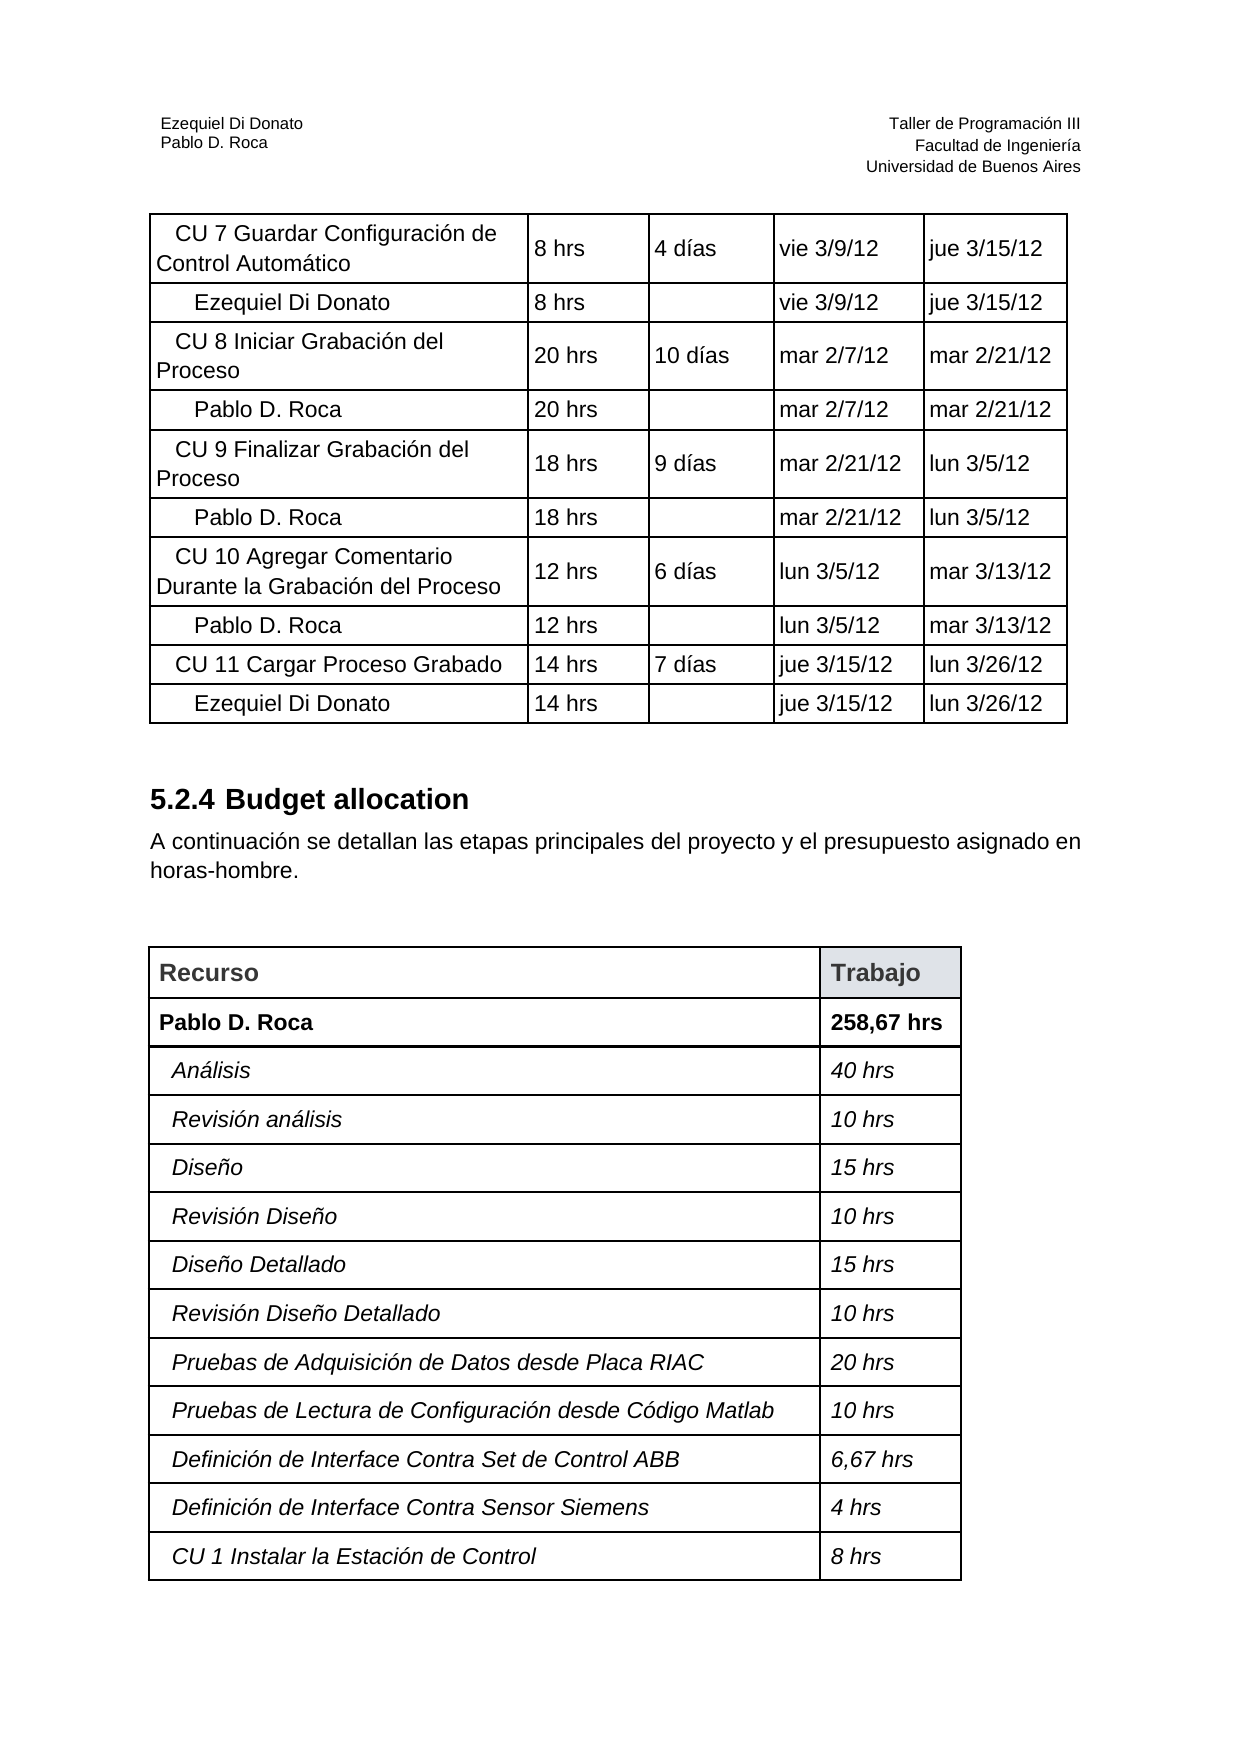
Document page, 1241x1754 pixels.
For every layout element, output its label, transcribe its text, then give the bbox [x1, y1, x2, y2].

table_cell 14 hrs [529, 685, 648, 722]
table_cell 4 días [650, 215, 773, 282]
table_cell Ezequiel Di Donato [151, 685, 527, 722]
table_cell 15 hrs [821, 1145, 960, 1191]
table_cell Pruebas de Adquisición de Datos desde Placa RIAC [150, 1339, 819, 1385]
table_cell jue 3/15/12 [925, 284, 1066, 321]
table_cell lun 3/26/12 [925, 646, 1066, 683]
table_header Recurso [150, 948, 819, 997]
table_cell [650, 284, 773, 321]
table_cell [650, 499, 773, 536]
table_cell 10 días [650, 323, 773, 389]
table_cell vie 3/9/12 [775, 284, 923, 321]
table_cell jue 3/15/12 [775, 646, 923, 683]
table_cell mar 2/7/12 [775, 323, 923, 389]
table_cell Análisis [150, 1048, 819, 1094]
table_cell 10 hrs [821, 1387, 960, 1434]
table_cell 12 hrs [529, 538, 648, 605]
table_cell Definición de Interface Contra Set de Control ABB [150, 1436, 819, 1482]
table_cell lun 3/26/12 [925, 685, 1066, 722]
table_cell 8 hrs [529, 215, 648, 282]
table_cell 20 hrs [529, 391, 648, 428]
table_cell 10 hrs [821, 1193, 960, 1239]
table_cell [650, 607, 773, 644]
table_header Trabajo [821, 948, 960, 997]
table_cell Pruebas de Lectura de Configuración desde Código Matlab [150, 1387, 819, 1434]
table_cell 6 días [650, 538, 773, 605]
table_cell Definición de Interface Contra Sensor Siemens [150, 1484, 819, 1531]
table_cell 8 hrs [821, 1533, 960, 1579]
table_cell 7 días [650, 646, 773, 683]
table_cell mar 2/7/12 [775, 391, 923, 428]
table_cell mar 3/13/12 [925, 607, 1066, 644]
table_cell 15 hrs [821, 1242, 960, 1288]
table_cell lun 3/5/12 [925, 499, 1066, 536]
table_cell Pablo D. Roca [150, 999, 819, 1045]
table_cell Pablo D. Roca [151, 391, 527, 428]
table_cell [650, 391, 773, 428]
table_cell 8 hrs [529, 284, 648, 321]
table_cell 18 hrs [529, 499, 648, 536]
table_cell 18 hrs [529, 431, 648, 497]
table_cell lun 3/5/12 [775, 538, 923, 605]
table_cell jue 3/15/12 [925, 215, 1066, 282]
table_cell 10 hrs [821, 1290, 960, 1337]
subtitle 5.2.4 Budget allocation [150, 783, 1090, 815]
table_cell Revisión Diseño Detallado [150, 1290, 819, 1337]
table_cell jue 3/15/12 [775, 685, 923, 722]
table_cell mar 2/21/12 [925, 391, 1066, 428]
table_cell Pablo D. Roca [151, 499, 527, 536]
table_cell CU 7 Guardar Configuración de Control Automático [151, 215, 527, 282]
table_cell Diseño Detallado [150, 1242, 819, 1288]
table_cell 14 hrs [529, 646, 648, 683]
table_cell 40 hrs [821, 1048, 960, 1094]
table_cell CU 11 Cargar Proceso Grabado [151, 646, 527, 683]
table_cell 20 hrs [529, 323, 648, 389]
table_cell Diseño [150, 1145, 819, 1191]
table_cell 6,67 hrs [821, 1436, 960, 1482]
table_cell mar 2/21/12 [775, 499, 923, 536]
table_cell 258,67 hrs [821, 999, 960, 1045]
table_cell CU 1 Instalar la Estación de Control [150, 1533, 819, 1579]
table_cell mar 2/21/12 [775, 431, 923, 497]
table_cell CU 10 Agregar Comentario Durante la Grabación del Proceso [151, 538, 527, 605]
table_cell Pablo D. Roca [151, 607, 527, 644]
table_cell lun 3/5/12 [775, 607, 923, 644]
table_cell Revisión Diseño [150, 1193, 819, 1239]
table_cell 9 días [650, 431, 773, 497]
table_cell Revisión análisis [150, 1096, 819, 1142]
table_cell CU 9 Finalizar Grabación del Proceso [151, 431, 527, 497]
table_cell 4 hrs [821, 1484, 960, 1531]
table_cell 10 hrs [821, 1096, 960, 1142]
table_cell Ezequiel Di Donato [151, 284, 527, 321]
text A continuación se detallan las etapas principales del proyecto y el presupuesto asignado en horas-hombre. [150, 828, 1090, 883]
table_cell mar 2/21/12 [925, 323, 1066, 389]
table_cell mar 3/13/12 [925, 538, 1066, 605]
table_cell CU 8 Iniciar Grabación del Proceso [151, 323, 527, 389]
table_cell vie 3/9/12 [775, 215, 923, 282]
table_cell lun 3/5/12 [925, 431, 1066, 497]
table_cell 12 hrs [529, 607, 648, 644]
table_cell [650, 685, 773, 722]
table_cell 20 hrs [821, 1339, 960, 1385]
